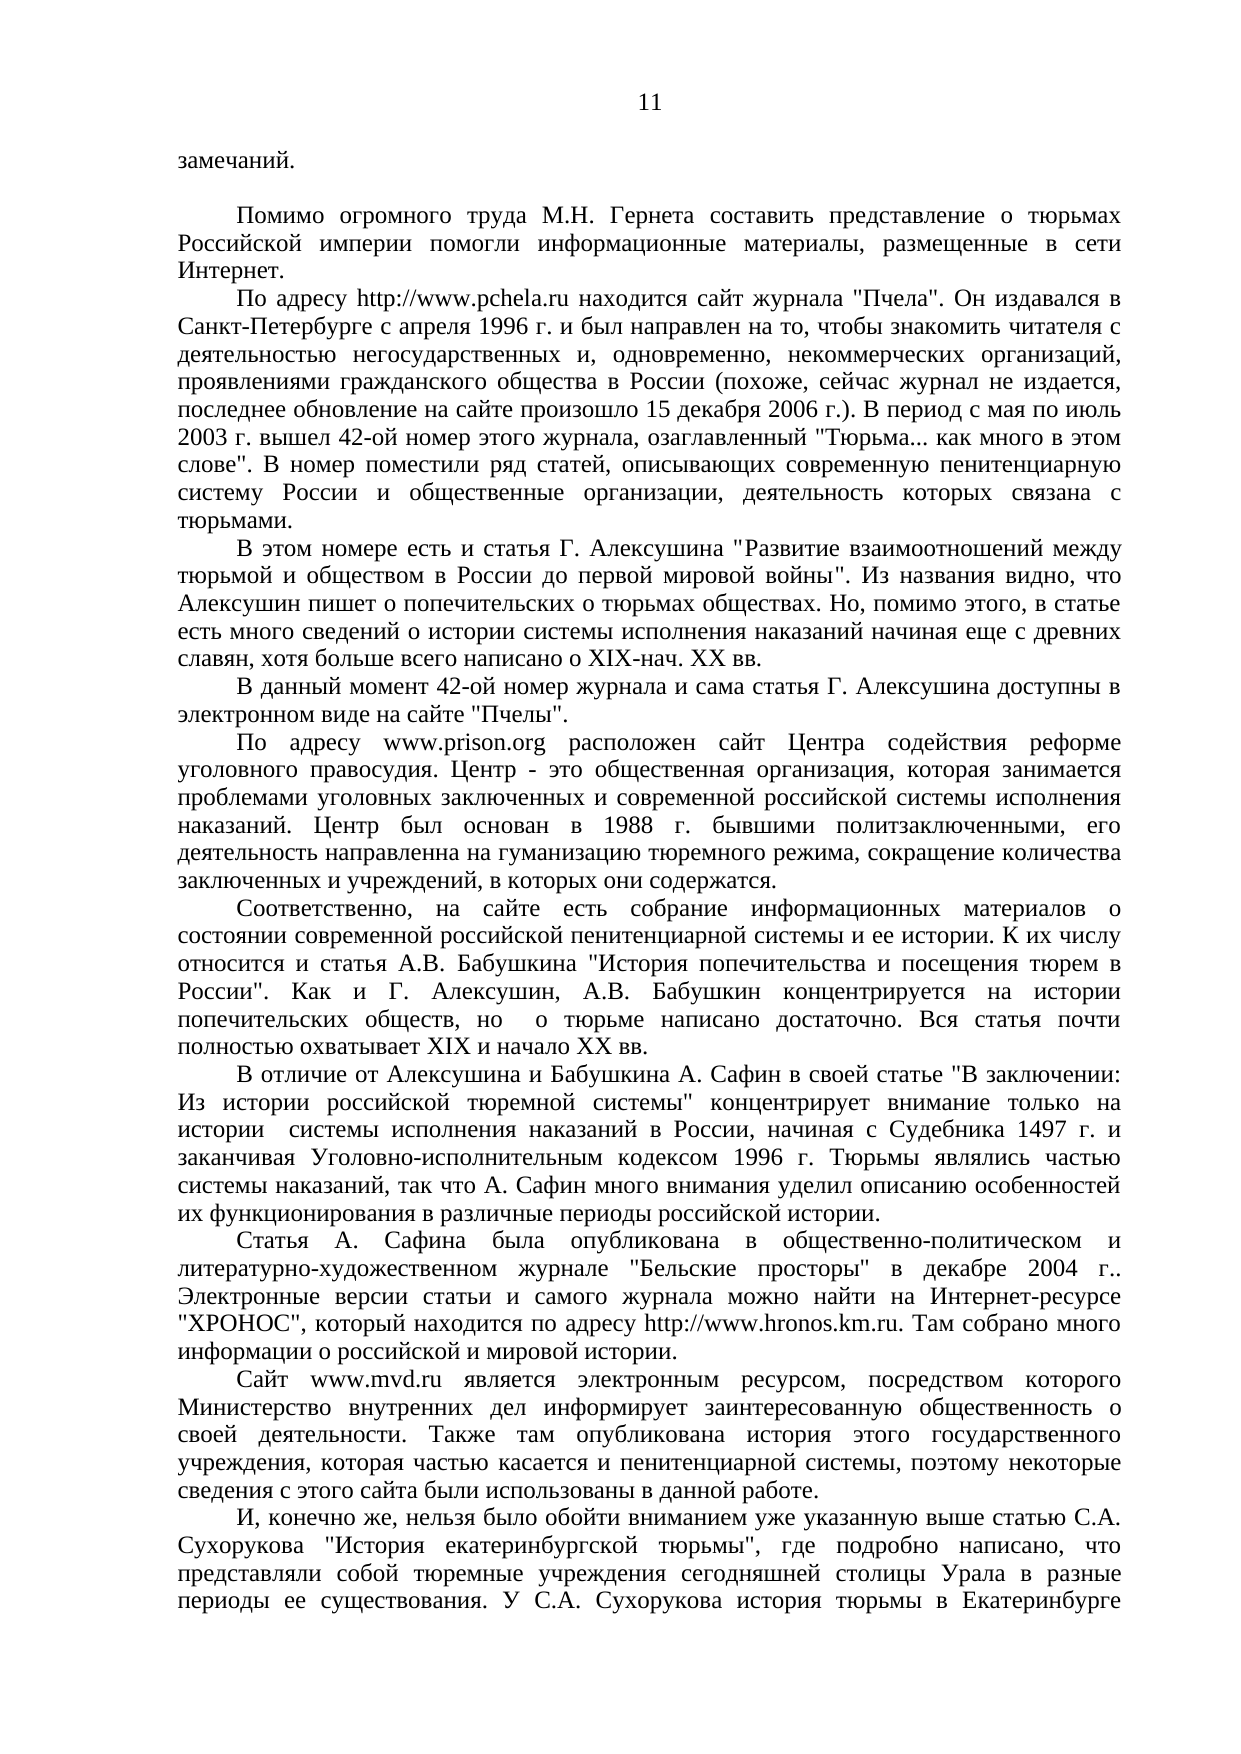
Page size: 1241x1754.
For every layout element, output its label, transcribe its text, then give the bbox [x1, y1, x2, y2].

text В отличие от Алексушина и Бабушкина А. Сафин в своей статье "В заключении: Из истории российской тюремной системы" концентрирует внимание только на истории системы исполнения наказаний в России, начиная с Судебника 1497 г. и заканчивая Уголовно-исполнительным кодексом 1996 г. Тюрьмы являлись частью системы наказаний, так что А. Сафин много внимания уделил описанию особенностей их функционирования в различные периоды российской истории. [177, 1060, 1122, 1226]
text По адресу www.prison.org расположен сайт Центра содействия реформе уголовного правосудия. Центр - это общественная организация, которая занимается проблемами уголовных заключенных и современной российской системы исполнения наказаний. Центр был основан в 1988 г. бывшими политзаключенными, его деятельность направленна на гуманизацию тюремного режима, сокращение количества заключенных и учреждений, в которых они содержатся. [177, 728, 1122, 894]
text И, конечно же, нельзя было обойти вниманием уже указанную выше статью С.А. Сухорукова "История екатеринбургской тюрьмы", где подробно написано, что представляли собой тюремные учреждения сегодняшней столицы Урала в разные периоды ее существования. У С.А. Сухорукова история тюрьмы в Екатеринбурге [177, 1503, 1122, 1614]
text В данный момент 42-ой номер журнала и сама статья Г. Алексушина доступны в электронном виде на сайте "Пчелы". [177, 672, 1122, 728]
text замечаний. [177, 146, 1122, 173]
text В этом номере есть и статья Г. Алексушина "Развитие взаимоотношений между тюрьмой и обществом в России до первой мировой войны". Из названия видно, что Алексушин пишет о попечительских о тюрьмах обществах. Но, помимо этого, в статье есть много сведений о истории системы исполнения наказаний начиная еще с древних славян, хотя больше всего написано о XIX-нач. XX вв. [177, 534, 1122, 672]
text Статья А. Сафина была опубликована в общественно-политическом и литературно-художественном журнале "Бельские просторы" в декабре 2004 г.. Электронные версии статьи и самого журнала можно найти на Интернет-ресурсе "ХРОНОС", который находится по адресу http://www.hronos.km.ru. Там собрано много информации о российской и мировой истории. [177, 1226, 1122, 1365]
text По адресу http://www.pchela.ru находится сайт журнала "Пчела". Он издавался в Санкт-Петербурге с апреля 1996 г. и был направлен на то, чтобы знакомить читателя с деятельностью негосударственных и, одновременно, некоммерческих организаций, проявлениями гражданского общества в России (похоже, сейчас журнал не издается, последнее обновление на сайте произошло 15 декабря 2006 г.). В период с мая по июль 2003 г. вышел 42-ой номер этого журнала, озаглавленный "Тюрьма... как много в этом слове". В номер поместили ряд статей, описывающих современную пенитенциарную систему России и общественные организации, деятельность которых связана с тюрьмами. [177, 284, 1122, 534]
text Сайт www.mvd.ru является электронным ресурсом, посредством которого Министерство внутренних дел информирует заинтересованную общественность о своей деятельности. Также там опубликована история этого государственного учреждения, которая частью касается и пенитенциарной системы, поэтому некоторые сведения с этого сайта были использованы в данной работе. [177, 1365, 1122, 1503]
text Помимо огромного труда М.Н. Гернета составить представление о тюрьмах Российской империи помогли информационные материалы, размещенные в сети Интернет. [177, 201, 1122, 284]
text Соответственно, на сайте есть собрание информационных материалов о состоянии современной российской пенитенциарной системы и ее истории. К их числу относится и статья А.В. Бабушкина "История попечительства и посещения тюрем в России". Как и Г. Алексушин, А.В. Бабушкин концентрируется на истории попечительских обществ, но о тюрьме написано достаточно. Вся статья почти полностью охватывает XIX и начало XX вв. [177, 894, 1122, 1060]
